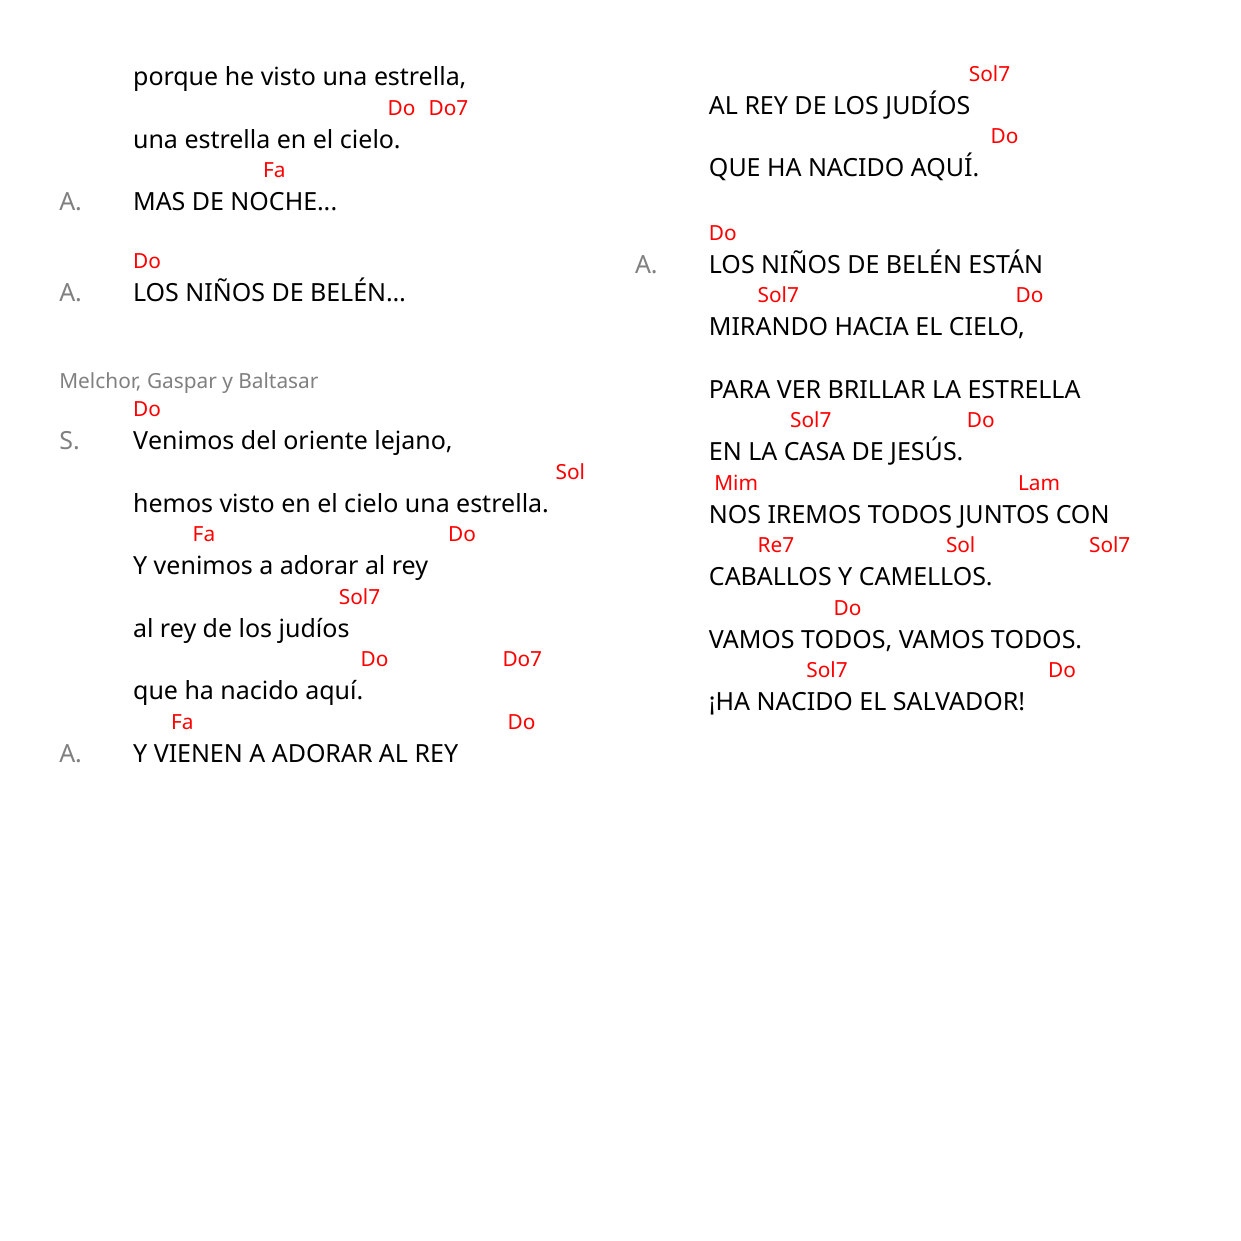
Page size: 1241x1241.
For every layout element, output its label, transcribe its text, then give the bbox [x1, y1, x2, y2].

text Fa Do [59, 707, 605, 735]
text Do Do7 [59, 93, 605, 122]
text EN LA CASA DE JESÚS. [635, 434, 1181, 468]
text Fa [59, 156, 605, 184]
text Sol7 Do [635, 281, 1181, 309]
text al rey de los judíos [59, 610, 605, 644]
text S. Venimos del oriente lejano, [59, 423, 605, 457]
text Sol7 [59, 582, 605, 610]
text CABALLOS Y CAMELLOS. [635, 559, 1181, 593]
text Re7 Sol Sol7 [635, 531, 1181, 559]
text Do [635, 218, 1181, 247]
text MIRANDO HACIA EL CIELO, [635, 309, 1181, 343]
text VAMOS TODOS, VAMOS TODOS. [635, 622, 1181, 656]
text Do [59, 247, 605, 275]
text Mim Lam [635, 468, 1181, 497]
text PARA VER BRILLAR LA ESTRELLA [635, 372, 1181, 406]
text Sol [59, 457, 605, 485]
text Sol7 Do [635, 406, 1181, 434]
text A. LOS NIÑOS DE BELÉN ESTÁN [635, 247, 1181, 281]
text AL REY DE LOS JUDÍOS [635, 87, 1181, 122]
text ¡HA NACIDO EL SALVADOR! [635, 684, 1181, 718]
text Sol7 Do [635, 656, 1181, 684]
text QUE HA NACIDO AQUÍ. [635, 150, 1181, 184]
text Do [635, 122, 1181, 150]
text A. LOS NIÑOS DE BELÉN… [59, 275, 605, 309]
text porque he visto una estrella, [59, 59, 605, 93]
text Do [635, 593, 1181, 622]
text A. MAS DE NOCHE... [59, 184, 605, 218]
text Y venimos a adorar al rey [59, 548, 605, 582]
text Sol7 [635, 59, 1181, 87]
text NOS IREMOS TODOS JUNTOS CON [635, 497, 1181, 531]
text que ha nacido aquí. [59, 673, 605, 707]
text Do [59, 394, 605, 423]
text A. Y VIENEN A ADORAR AL REY [59, 735, 605, 769]
text una estrella en el cielo. [59, 122, 605, 156]
text Melchor, Gaspar y Baltasar [59, 366, 605, 394]
text hemos visto en el cielo una estrella. [59, 485, 605, 519]
text Fa Do [59, 519, 605, 548]
text Do Do7 [59, 644, 605, 673]
